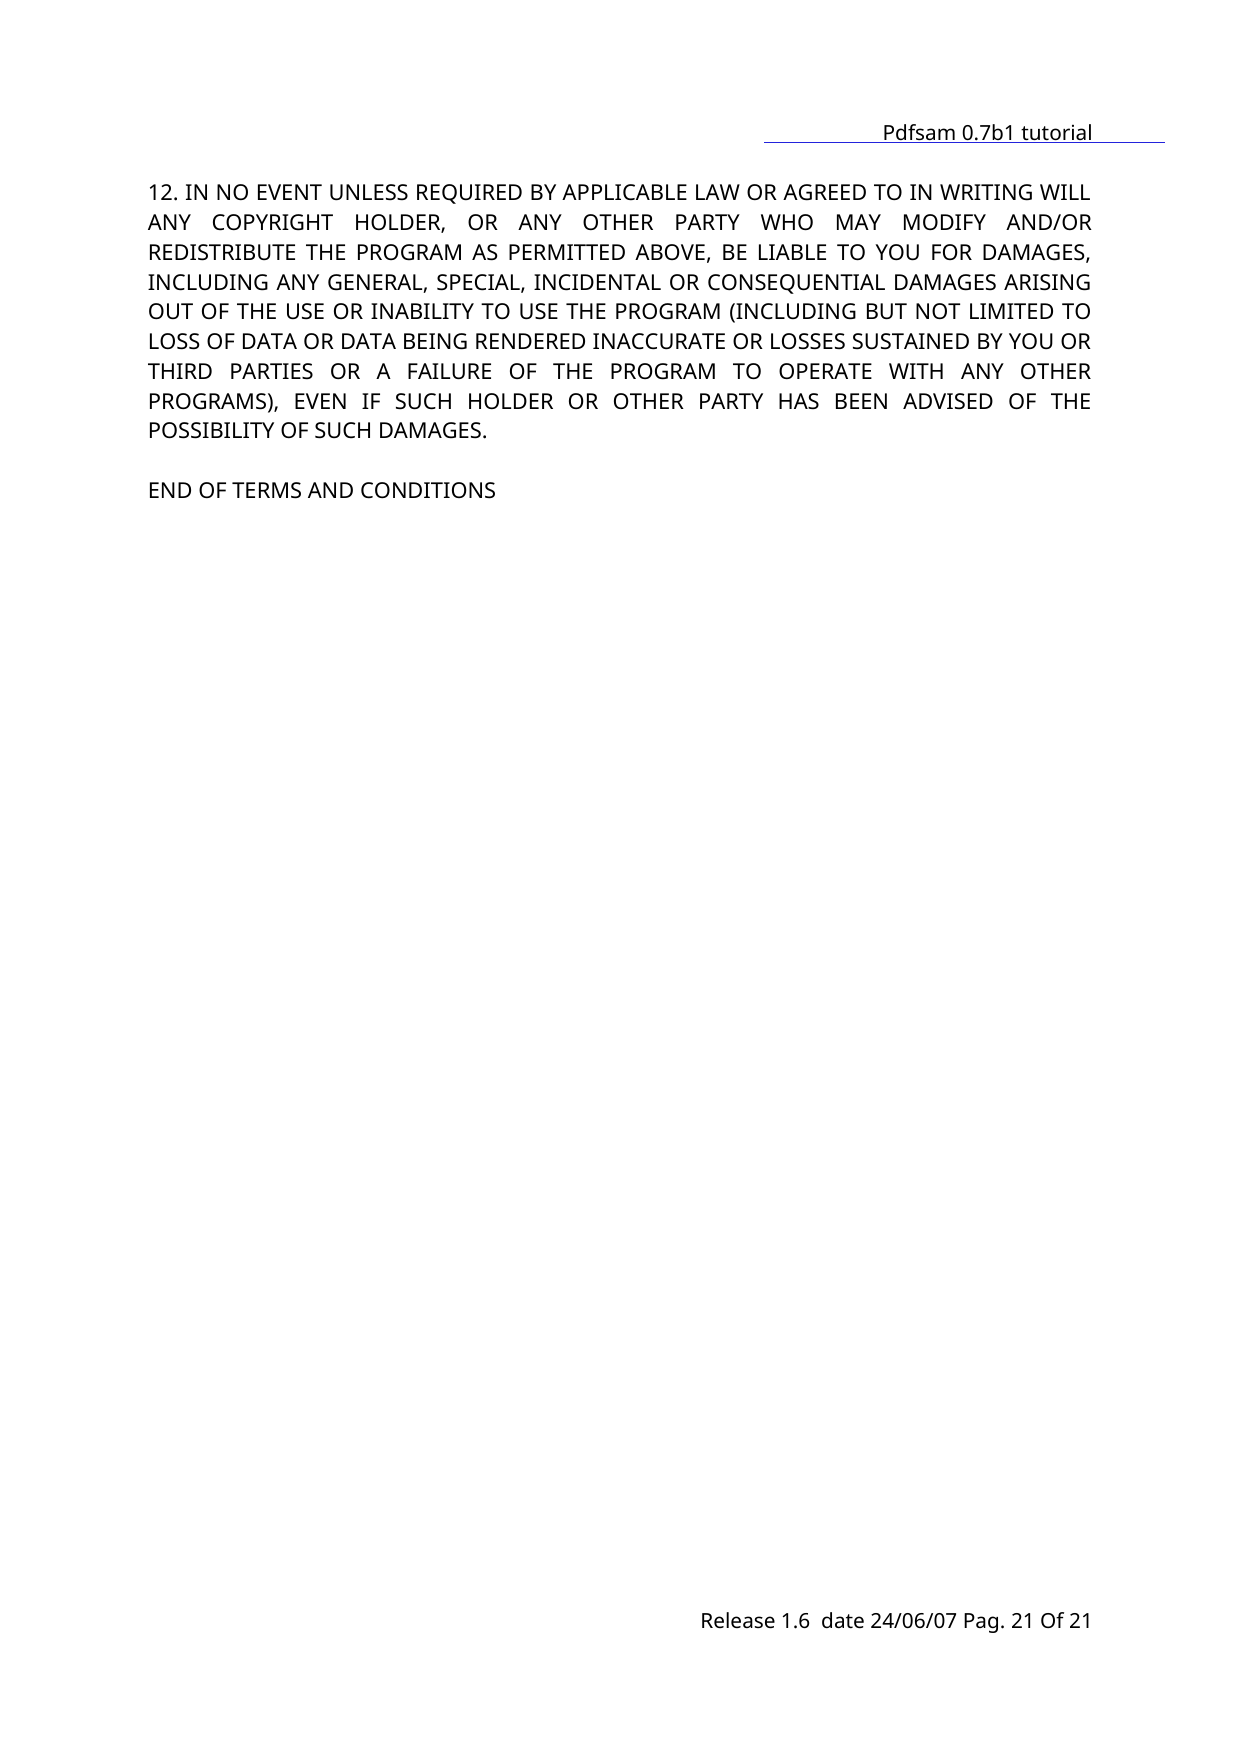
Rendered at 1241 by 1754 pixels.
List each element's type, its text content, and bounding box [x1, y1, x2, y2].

text 12. IN NO EVENT UNLESS REQUIRED BY APPLICABLE LAW OR AGREED TO IN WRITING WILL ANY COPYRIGHT HOLDER, OR ANY OTHER PARTY WHO MAY MODIFY AND/OR REDISTRIBUTE THE PROGRAM AS PERMITTED ABOVE, BE LIABLE TO YOU FOR DAMAGES, INCLUDING ANY GENERAL, SPECIAL, INCIDENTAL OR CONSEQUENTIAL DAMAGES ARISING OUT OF THE USE OR INABILITY TO USE THE PROGRAM (INCLUDING BUT NOT LIMITED TO LOSS OF DATA OR DATA BEING RENDERED INACCURATE OR LOSSES SUSTAINED BY YOU OR THIRD PARTIES OR A FAILURE OF THE PROGRAM TO OPERATE WITH ANY OTHER PROGRAMS), EVEN IF SUCH HOLDER OR OTHER PARTY HAS BEEN ADVISED OF THE POSSIBILITY OF SUCH DAMAGES. [148, 177, 1093, 445]
text END OF TERMS AND CONDITIONS [148, 475, 1093, 505]
